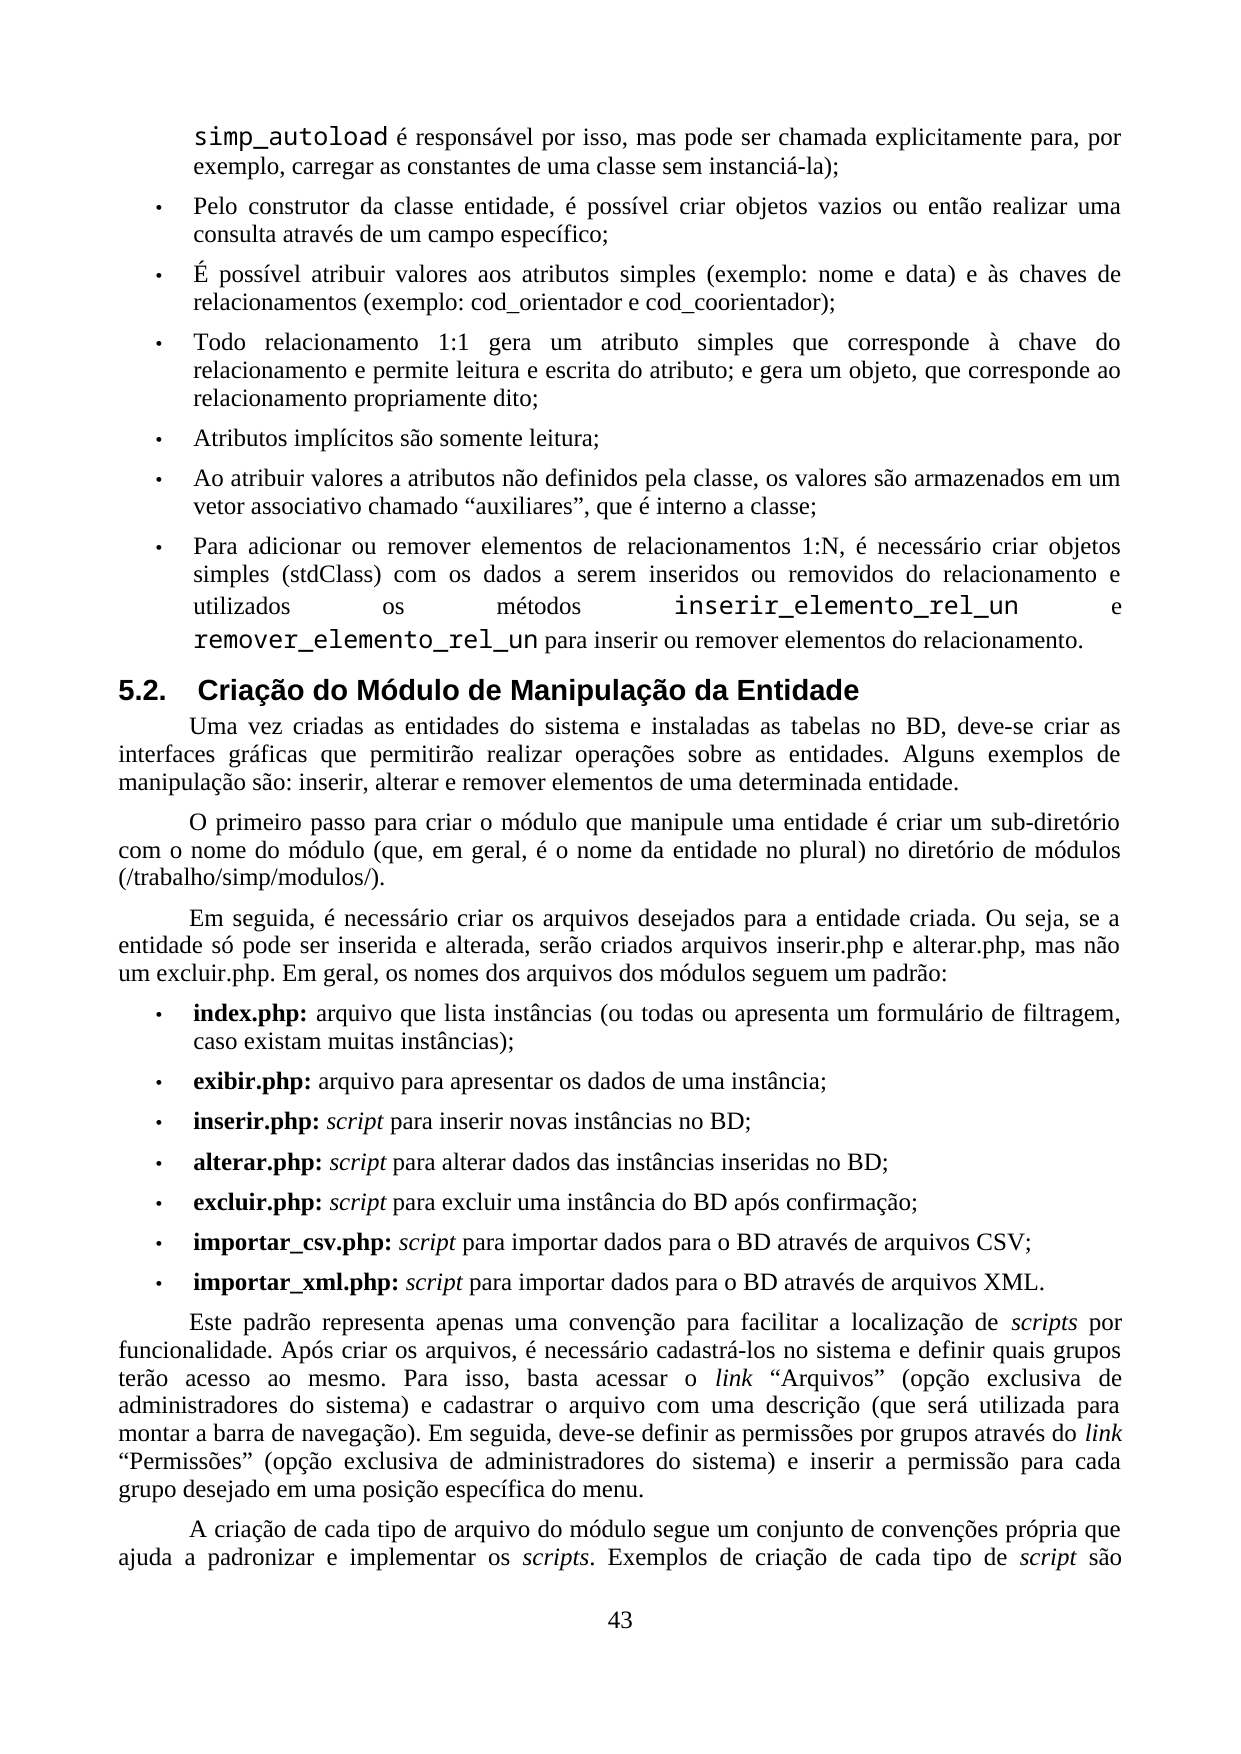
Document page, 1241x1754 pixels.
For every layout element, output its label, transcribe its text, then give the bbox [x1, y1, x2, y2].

subtitle Criação do Módulo de Manipulação da Entidade [118, 674, 1122, 707]
list É possível atribuir valores aos atributos simples (exemplo: nome e data) e às chaves de relacionamentos (exemplo: cod_orientador e cod_coorientador); [156, 260, 1122, 316]
list Atributos implícitos são somente leitura; [156, 424, 1122, 452]
text O primeiro passo para criar o módulo que manipule uma entidade é criar um sub-diretório com o nome do módulo (que, em geral, é o nome da entidade no plural) no diretório de módulos (/trabalho/simp/modulos/). [118, 808, 1122, 891]
text Em seguida, é necessário criar os arquivos desejados para a entidade criada. Ou seja, se a entidade só pode ser inserida e alterada, serão criados arquivos inserir.php e alterar.php, mas não um excluir.php. Em geral, os nomes dos arquivos dos módulos seguem um padrão: [118, 904, 1122, 987]
text A criação de cada tipo de arquivo do módulo segue um conjunto de convenções própria que ajuda a padronizar e implementar os scripts. Exemplos de criação de cada tipo de script são [118, 1515, 1122, 1570]
list importar_xml.php: script para importar dados para o BD através de arquivos XML. [156, 1268, 1122, 1296]
list Para adicionar ou remover elementos de relacionamentos 1:N, é necessário criar objetos simples (stdClass) com os dados a serem inseridos ou removidos do relacionamento e utilizados os métodos inserir_elemento_rel_un e remover_elemento_rel_un para inserir ou remover elementos do relacionamento. [156, 532, 1122, 656]
text Uma vez criadas as entidades do sistema e instaladas as tabelas no BD, deve-se criar as interfaces gráficas que permitirão realizar operações sobre as entidades. Alguns exemplos de manipulação são: inserir, alterar e remover elementos de uma determinada entidade. [118, 712, 1122, 796]
list exibir.php: arquivo para apresentar os dados de uma instância; [156, 1067, 1122, 1095]
list excluir.php: script para excluir uma instância do BD após confirmação; [156, 1188, 1122, 1216]
list Ao atribuir valores a atributos não definidos pela classe, os valores são armazenados em um vetor associativo chamado “auxiliares”, que é interno a classe; [156, 464, 1122, 519]
list Pelo construtor da classe entidade, é possível criar objetos vazios ou então realizar uma consulta através de um campo específico; [156, 192, 1122, 248]
text Este padrão representa apenas uma convenção para facilitar a localização de scripts por funcionalidade. Após criar os arquivos, é necessário cadastrá-los no sistema e definir quais grupos terão acesso ao mesmo. Para isso, basta acessar o link “Arquivos” (opção exclusiva de administradores do sistema) e cadastrar o arquivo com uma descrição (que será utilizada para montar a barra de navegação). Em seguida, deve-se definir as permissões por grupos através do link “Permissões” (opção exclusiva de administradores do sistema) e inserir a permissão para cada grupo desejado em uma posição específica do menu. [118, 1308, 1122, 1502]
list index.php: arquivo que lista instâncias (ou todas ou apresenta um formulário de filtragem, caso existam muitas instâncias); [156, 999, 1122, 1055]
list inserir.php: script para inserir novas instâncias no BD; [156, 1107, 1122, 1135]
list simp_autoload é responsável por isso, mas pode ser chamada explicitamente para, por exemplo, carregar as constantes de uma classe sem instanciá-la); [156, 118, 1122, 180]
list importar_csv.php: script para importar dados para o BD através de arquivos CSV; [156, 1228, 1122, 1256]
list alterar.php: script para alterar dados das instâncias inseridas no BD; [156, 1148, 1122, 1175]
list Todo relacionamento 1:1 gera um atributo simples que corresponde à chave do relacionamento e permite leitura e escrita do atributo; e gera um objeto, que corresponde ao relacionamento propriamente dito; [156, 328, 1122, 411]
